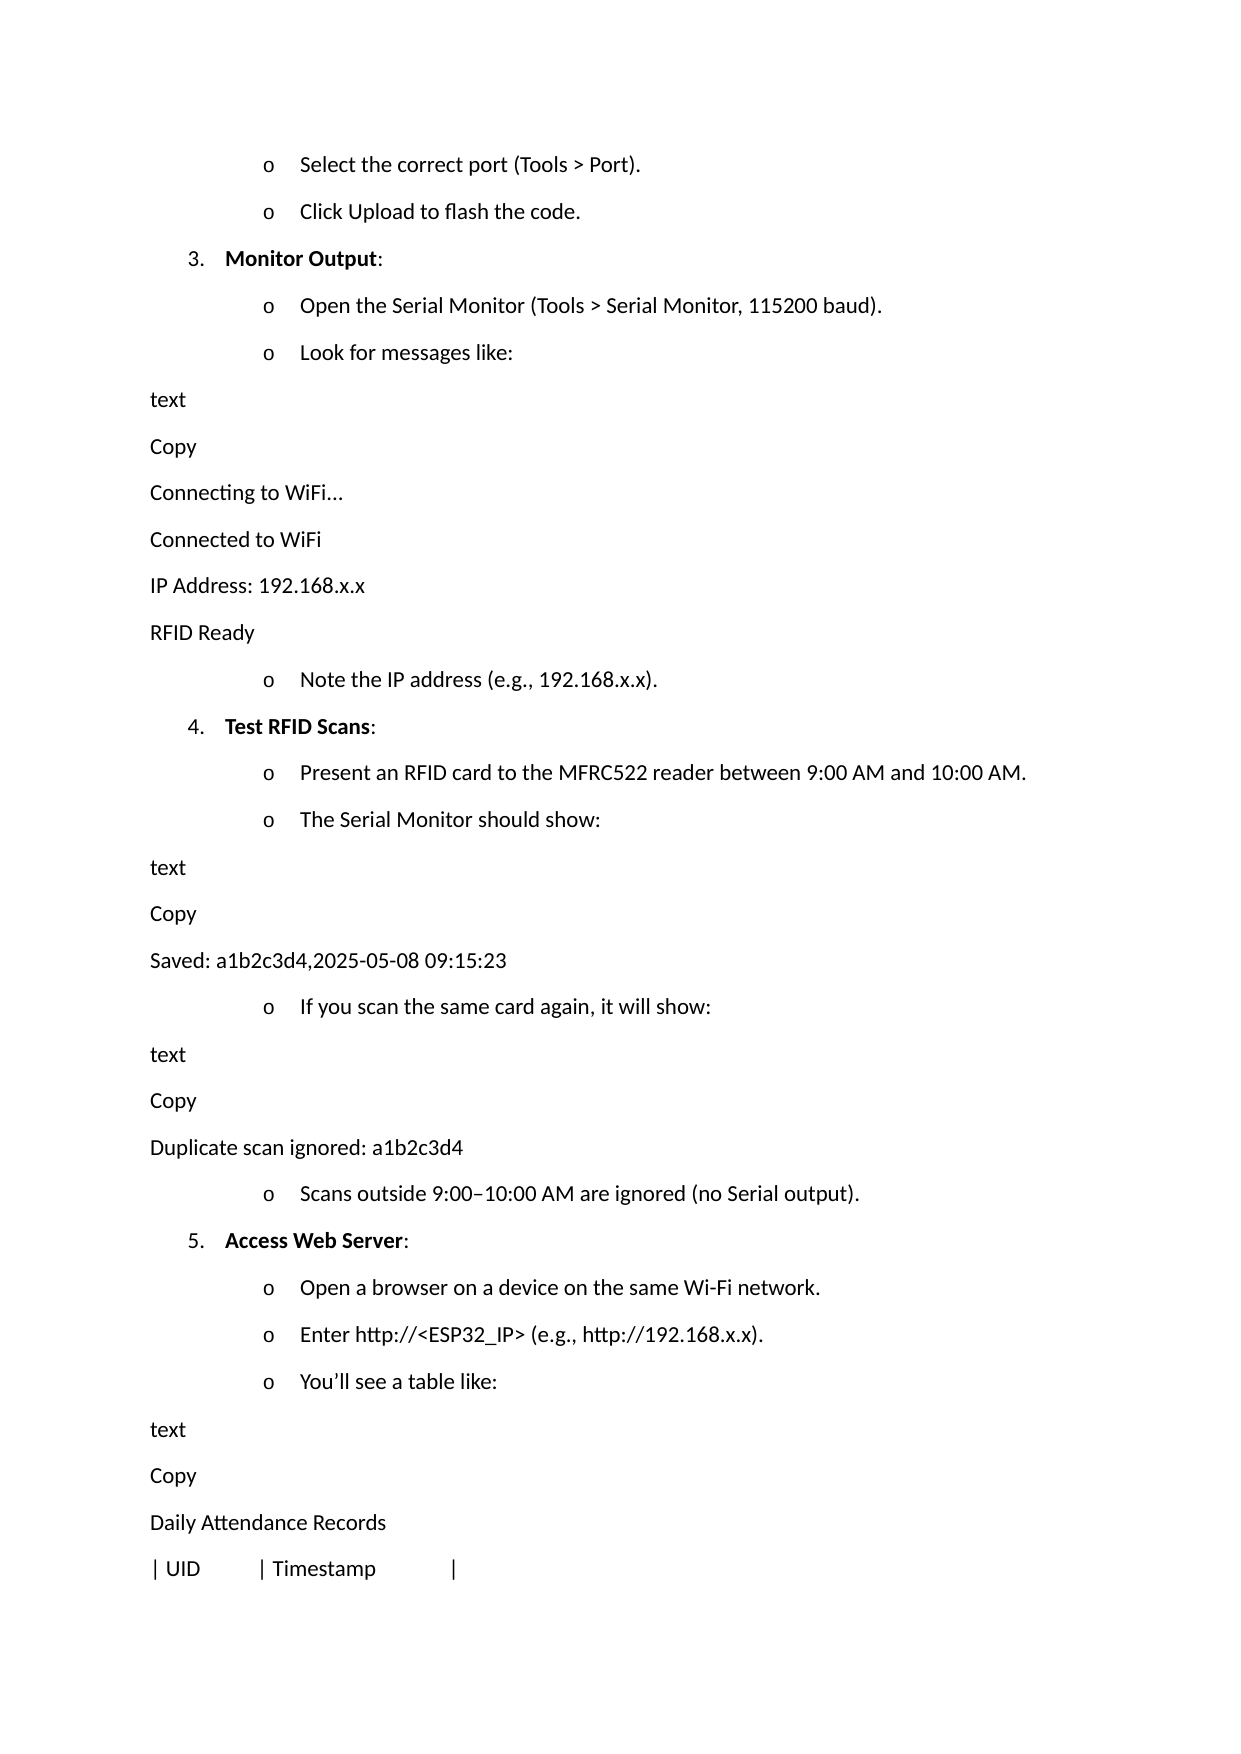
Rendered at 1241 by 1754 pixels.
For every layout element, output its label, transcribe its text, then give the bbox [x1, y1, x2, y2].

text text [150, 853, 1090, 881]
text RFID Ready [150, 618, 1090, 646]
list Access Web Server: [187, 1227, 1090, 1254]
text Daily Attendance Records [150, 1508, 1090, 1536]
text Saved: a1b2c3d4,2025-05-08 09:15:23 [150, 946, 1090, 974]
list Open the Serial Monitor (Tools > Serial Monitor, 115200 baud). [262, 291, 1090, 319]
text Copy [150, 432, 1090, 460]
text Copy [150, 1086, 1090, 1114]
list Click Upload to flash the code. [262, 197, 1090, 226]
list Monitor Output: [187, 244, 1090, 272]
text Connecting to WiFi... [150, 478, 1090, 506]
list Scans outside 9:00–10:00 AM are ignored (no Serial output). [262, 1179, 1090, 1208]
text IP Address: 192.168.x.x [150, 572, 1090, 599]
list Select the correct port (Tools > Port). [262, 150, 1090, 178]
text Duplicate scan ignored: a1b2c3d4 [150, 1133, 1090, 1161]
list Present an RFID card to the MFRC522 reader between 9:00 AM and 10:00 AM. [262, 758, 1090, 787]
list Enter http://<ESP32_IP> (e.g., http://192.168.x.x). [262, 1320, 1090, 1349]
text Copy [150, 1461, 1090, 1489]
text text [150, 385, 1090, 413]
list If you scan the same card again, it will show: [262, 992, 1090, 1021]
text Connected to WiFi [150, 525, 1090, 553]
text Copy [150, 899, 1090, 927]
list Look for messages like: [262, 338, 1090, 367]
text | UID | Timestamp | [150, 1554, 1090, 1582]
text text [150, 1040, 1090, 1068]
list You’ll see a table like: [262, 1367, 1090, 1396]
list Open a browser on a device on the same Wi-Fi network. [262, 1273, 1090, 1302]
text text [150, 1415, 1090, 1443]
list Test RFID Scans: [187, 712, 1090, 740]
list The Serial Monitor should show: [262, 806, 1090, 834]
list Note the IP address (e.g., 192.168.x.x). [262, 665, 1090, 693]
